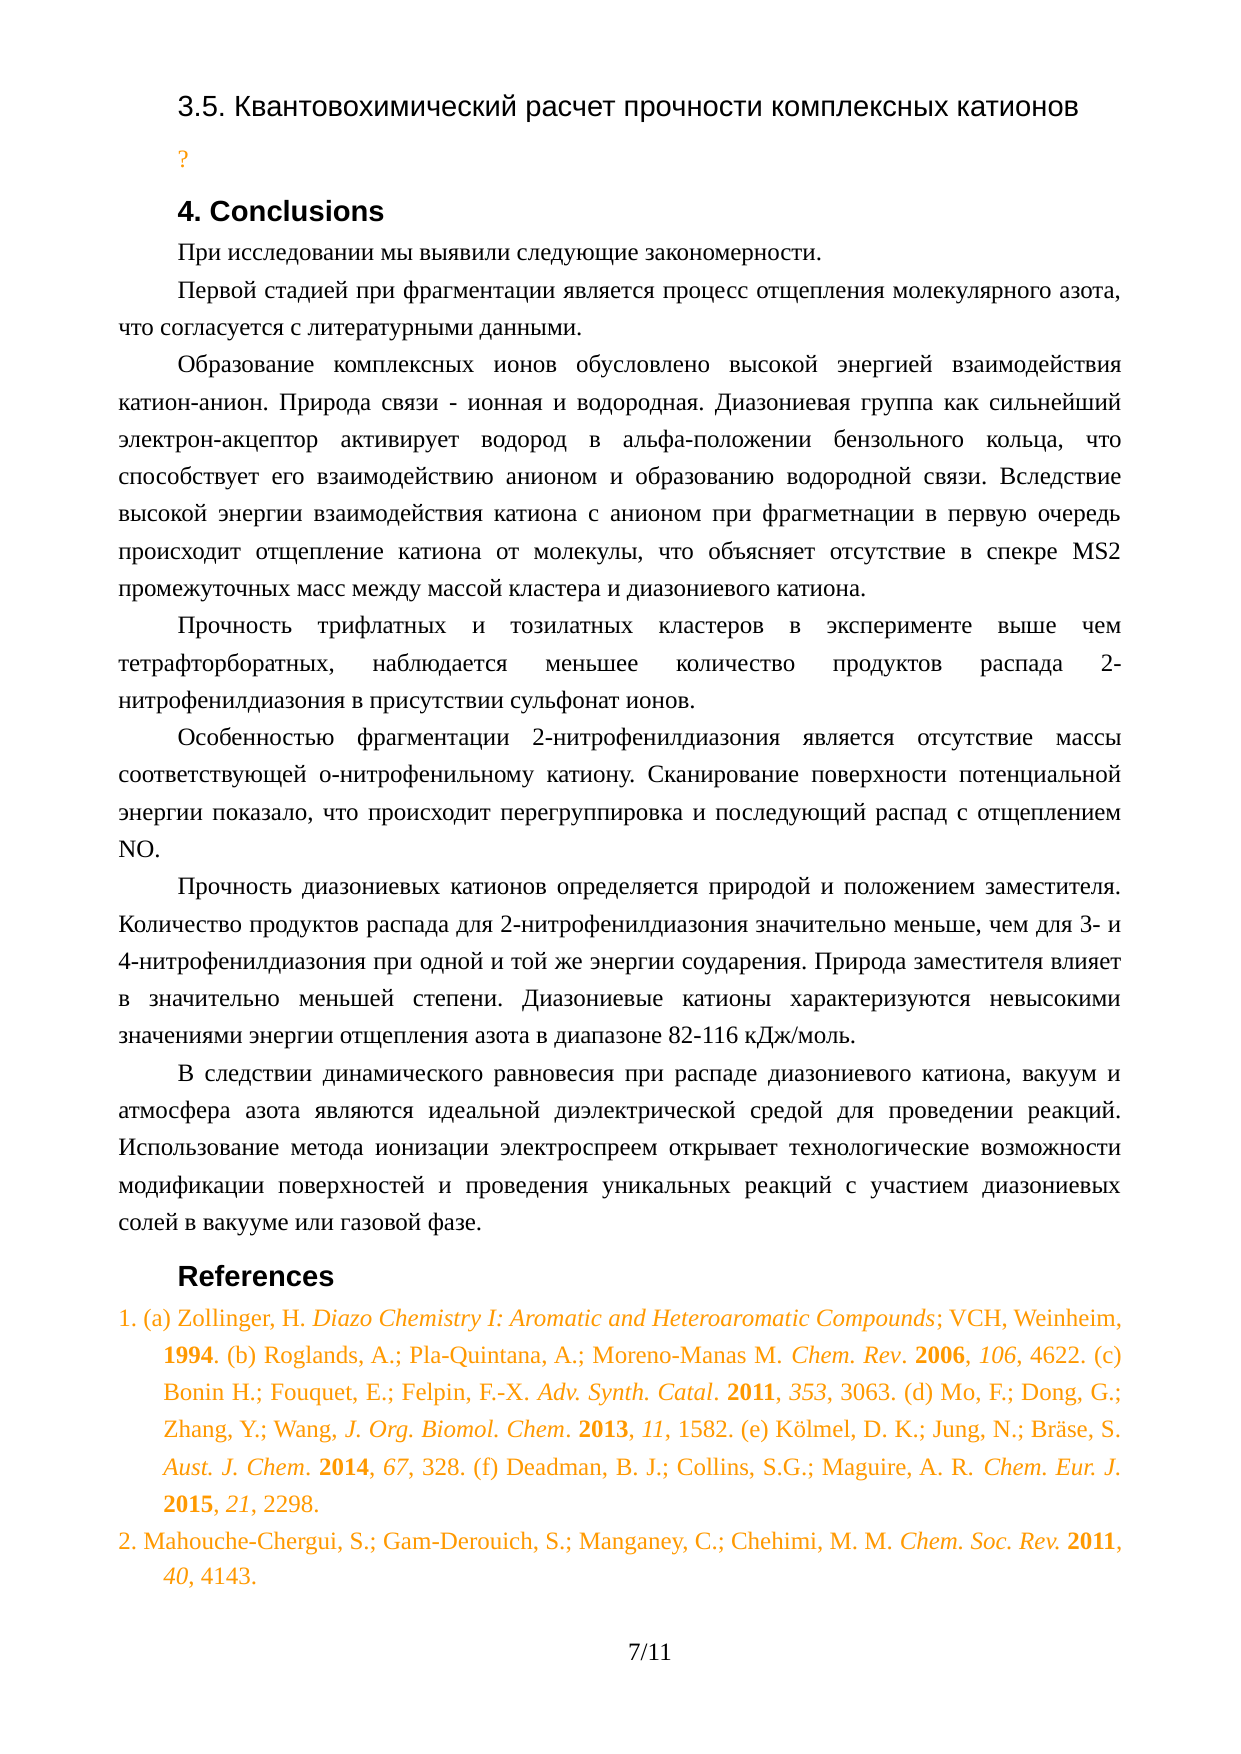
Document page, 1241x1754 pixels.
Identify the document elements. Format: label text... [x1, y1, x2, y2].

subtitle 3.5. Квантовохимический расчет прочности комплексных катионов [177, 88, 1122, 122]
text ? [118, 144, 1122, 173]
list Прочность диазониевых катионов определяется природой и положением заместителя. Количество продуктов распада для 2-нитрофенилдиазония значительно меньше, чем для 3- и 4-нитрофенилдиазония при одной и той же энергии соударения. Природа заместителя влияет в значительно меньшей степени. Диазониевые катионы характеризуются невысокими значениями энергии отщепления азота в диапазоне 82-116 кДж/моль. [118, 871, 1122, 1049]
subtitle 4. Conclusions [118, 194, 1122, 227]
list При исследовании мы выявили следующие закономерности. [118, 237, 1122, 266]
list В следствии динамического равновесия при распаде диазониевого катиона, вакуум и атмосфера азота являются идеальной диэлектрической средой для проведении реакций. Использование метода ионизации электроспреем открывает технологические возможности модификации поверхностей и проведения уникальных реакций с участием диазониевых солей в вакууме или газовой фазе. [118, 1058, 1122, 1236]
list Прочность трифлатных и тозилатных кластеров в эксперименте выше чем тетрафторборатных, наблюдается меньшее количество продуктов распада 2-нитрофенилдиазония в присутствии сульфонат ионов. [118, 610, 1122, 714]
list 1. (a) Zollinger, H. Diazo Chemistry I: Aromatic and Heteroaromatic Compounds; VCH, Weinheim, 1994. (b) Roglands, A.; Pla-Quintana, A.; Moreno-Manas M. Chem. Rev. 2006, 106, 4622. (c) Bonin H.; Fouquet, E.; Felpin, F.-X. Adv. Synth. Catal. 2011, 353, 3063. (d) Mo, F.; Dong, G.; Zhang, Y.; Wang, J. Org. Biomol. Chem. 2013, 11, 1582. (e) Kölmel, D. K.; Jung, N.; Bräse, S. Aust. J. Chem. 2014, 67, 328. (f) Deadman, B. J.; Collins, S.G.; Maguire, A. R. Chem. Eur. J. 2015, 21, 2298. [118, 1303, 1122, 1518]
subtitle References [118, 1259, 1122, 1293]
list Образование комплексных ионов обусловлено высокой энергией взаимодействия катион-анион. Природа связи - ионная и водородная. Диазониевая группа как сильнейший электрон-акцептор активирует водород в альфа-положении бензольного кольца, что способствует его взаимодействию анионом и образованию водородной связи. Вследствие высокой энергии взаимодействия катиона с анионом при фрагметнации в первую очередь происходит отщепление катиона от молекулы, что объясняет отсутствие в спекре MS2 промежуточных масс между массой кластера и диазониевого катиона. [118, 349, 1122, 602]
list Первой стадией при фрагментации является процесс отщепления молекулярного азота, что согласуется с литературными данными. [118, 275, 1122, 341]
list 2. Mahouche-Chergui, S.; Gam-Derouich, S.; Manganey, C.; Chehimi, M. M. Chem. Soc. Rev. 2011, 40, 4143. [118, 1526, 1122, 1589]
list Особенностью фрагментации 2-нитрофенилдиазония является отсутствие массы соответствующей о-нитрофенильному катиону. Сканирование поверхности потенциальной энергии показало, что происходит перегруппировка и последующий распад с отщеплением NO. [118, 722, 1122, 863]
